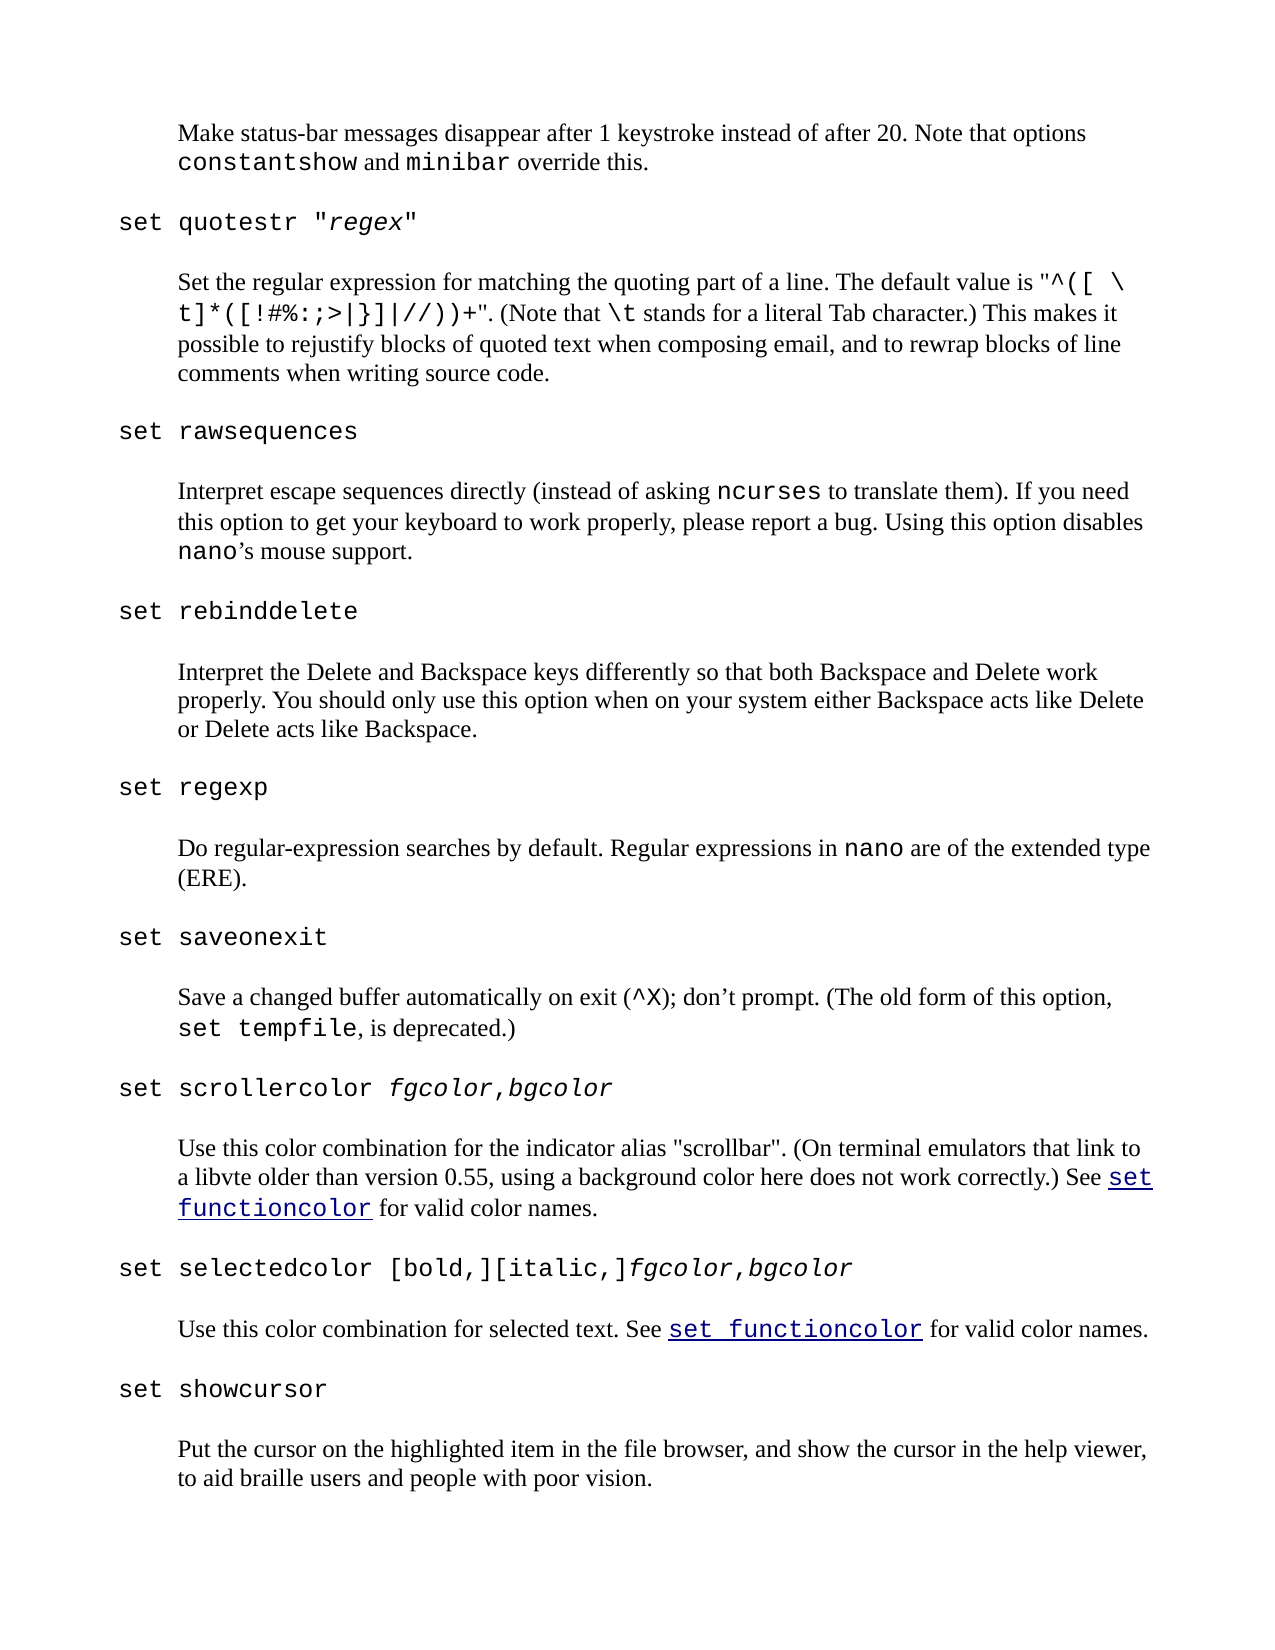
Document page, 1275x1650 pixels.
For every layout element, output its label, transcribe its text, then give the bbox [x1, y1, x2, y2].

subtitle set showcursor [118, 1374, 1157, 1405]
subtitle set scrollercolor fgcolor,bgcolor [118, 1073, 1157, 1104]
list Interpret escape sequences directly (instead of asking ncurses to translate them). If you need this option to get your keyboard to work properly, please report a bug. Using this option disables nano’s mouse support. [177, 476, 1157, 567]
list Do regular-expression searches by default. Regular expressions in nano are of the extended type (ERE). [177, 833, 1157, 892]
list Use this color combination for selected text. See set functioncolor for valid color names. [177, 1314, 1157, 1344]
list Set the regular expression for matching the quoting part of a line. The default value is "^([ \t]*([!#%:;>|}]|//))+". (Note that \t stands for a literal Tab character.) This makes it possible to rejustify blocks of quoted text when composing email, and to rewrap blocks of line comments when writing source code. [177, 267, 1157, 387]
subtitle set rawsequences [118, 416, 1157, 447]
list Make status-bar messages disappear after 1 keystroke instead of after 20. Note that options constantshow and minibar override this. [177, 118, 1157, 178]
subtitle set quotestr "regex" [118, 207, 1157, 238]
subtitle set selectedcolor [bold,][italic,]fgcolor,bgcolor [118, 1253, 1157, 1284]
subtitle set rebinddelete [118, 596, 1157, 627]
list Use this color combination for the indicator alias "scrollbar". (On terminal emulators that link to a libvte older than version 0.55, using a background color here does not work correctly.) See set functioncolor for valid color names. [177, 1133, 1157, 1224]
subtitle set regexp [118, 772, 1157, 803]
list Interpret the Delete and Backspace keys differently so that both Backspace and Delete work properly. You should only use this option when on your system either Backspace acts like Delete or Delete acts like Backspace. [177, 657, 1157, 743]
subtitle set saveonexit [118, 922, 1157, 953]
list Put the cursor on the highlighted item in the file browser, and show the cursor in the help viewer, to aid braille users and people with poor vision. [177, 1434, 1157, 1492]
list Save a changed buffer automatically on exit (^X); don’t prompt. (The old form of this option, set tempfile, is deprecated.) [177, 982, 1157, 1044]
